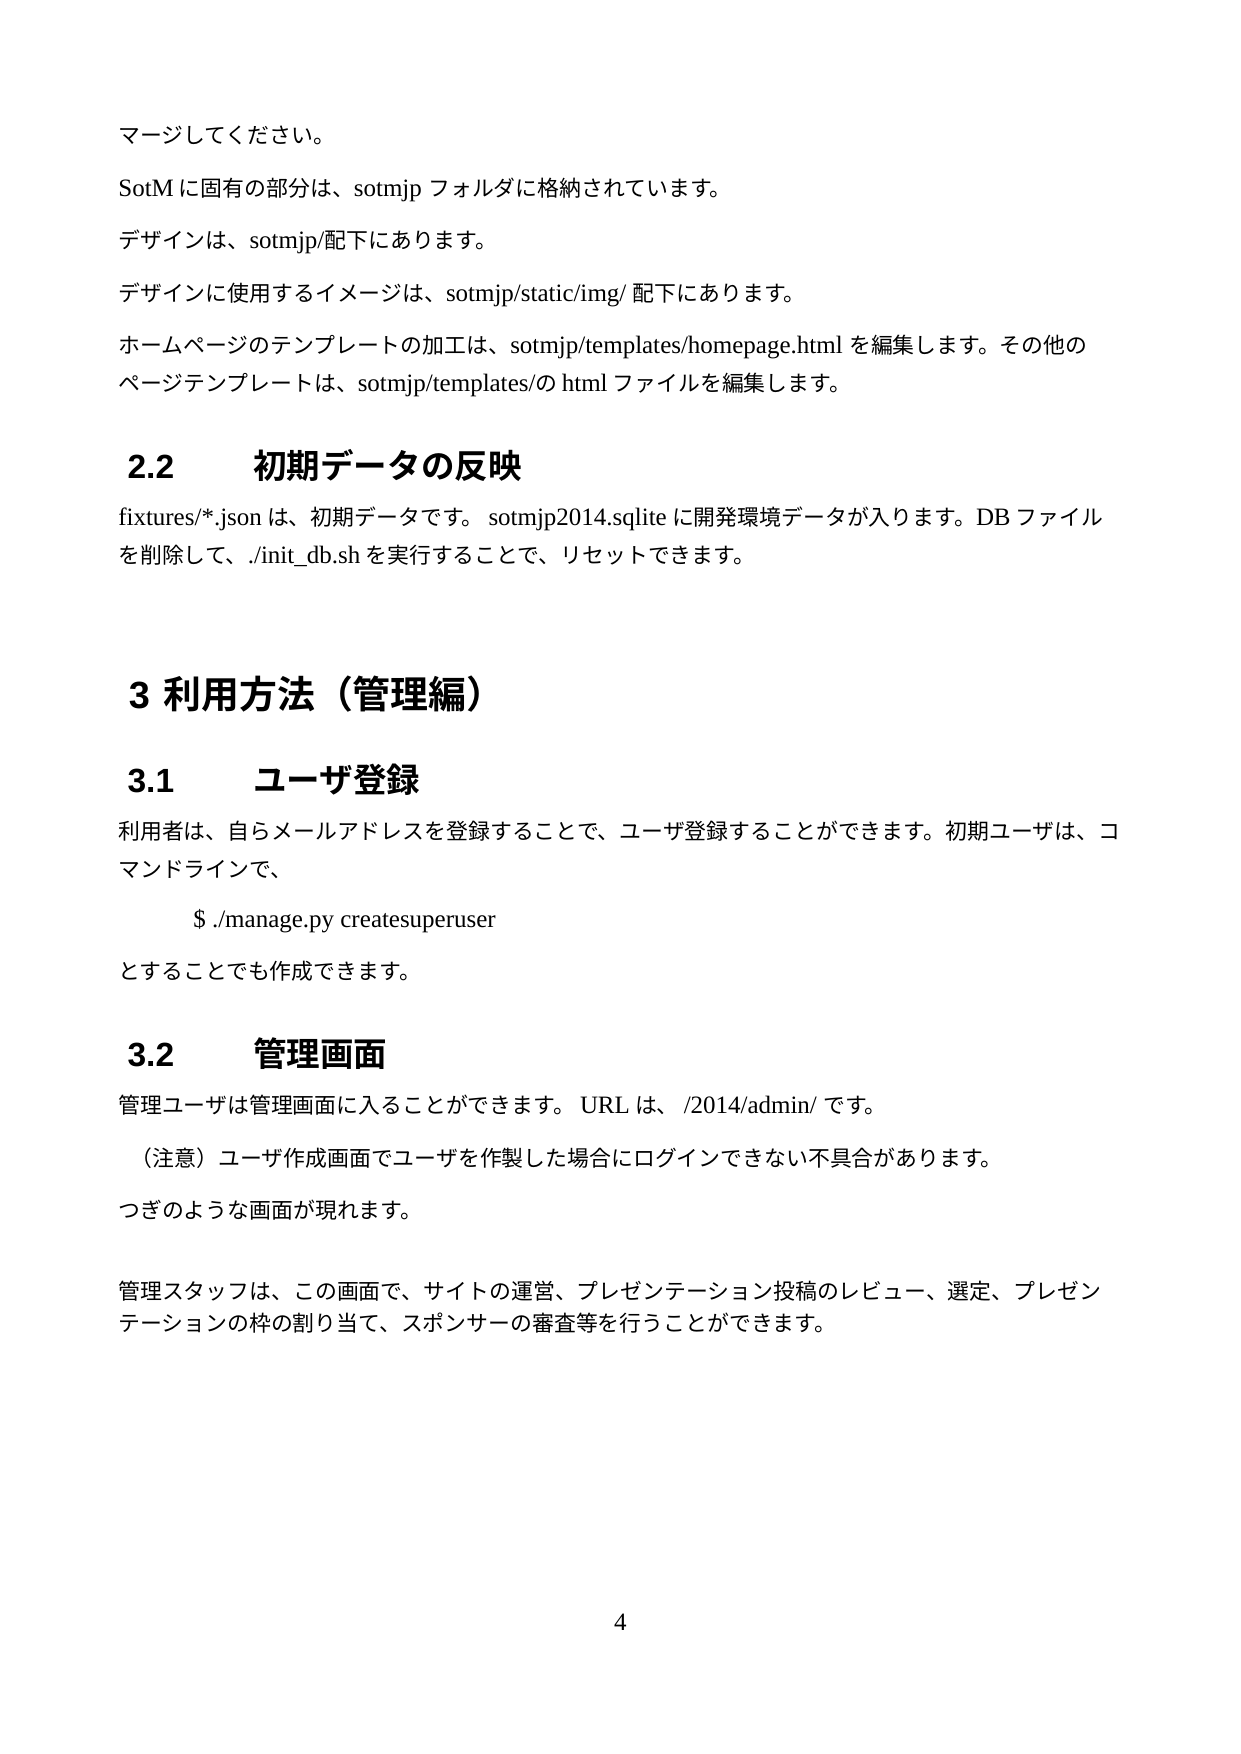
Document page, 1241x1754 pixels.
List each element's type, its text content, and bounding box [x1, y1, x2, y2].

subtitle 利用方法（管理編） [118, 665, 1122, 720]
subtitle 管理画面 [118, 1027, 1122, 1076]
text 利用者は、自らメールアドレスを登録することで、ユーザ登録することができます。初期ユーザは、コマンドラインで、 [118, 814, 1122, 884]
text （注意）ユーザ作成画面でユーザを作製した場合にログインできない不具合があります。 [118, 1141, 1122, 1172]
text $ ./manage.py createsuperuser [193, 904, 1122, 933]
text つぎのような画面が現れます。 [118, 1193, 1122, 1225]
text とすることでも作成できます。 [118, 954, 1122, 985]
text 管理スタッフは、この画面で、サイトの運営、プレゼンテーション投稿のレビュー、選定、プレゼンテーションの枠の割り当て、スポンサーの審査等を行うことができます。 [118, 1274, 1122, 1338]
subtitle 初期データの反映 [118, 439, 1122, 488]
text デザインは、sotmjp/配下にあります。 [118, 223, 1122, 255]
text SotMに固有の部分は、sotmjp フォルダに格納されています。 [118, 171, 1122, 202]
text 管理ユーザは管理画面に入ることができます。 URLは、 /2014/admin/ です。 [118, 1088, 1122, 1120]
text デザインに使用するイメージは、sotmjp/static/img/ 配下にあります。 [118, 276, 1122, 307]
text ホームページのテンプレートの加工は、sotmjp/templates/homepage.html を編集します。その他のページテンプレートは、sotmjp/templates/のhtmlファイルを編集します。 [118, 328, 1122, 398]
text fixtures/*.jsonは、初期データです。 sotmjp2014.sqliteに開発環境データが入ります。DBファイルを削除して、./init_db.shを実行することで、リセットできます。 [118, 500, 1122, 570]
subtitle ユーザ登録 [118, 753, 1122, 802]
text ソフトウエア、およびデザインの変更は、Githubを用いて管理します。Pullリクエストをおこなって、マージしてください。 [118, 118, 1122, 150]
